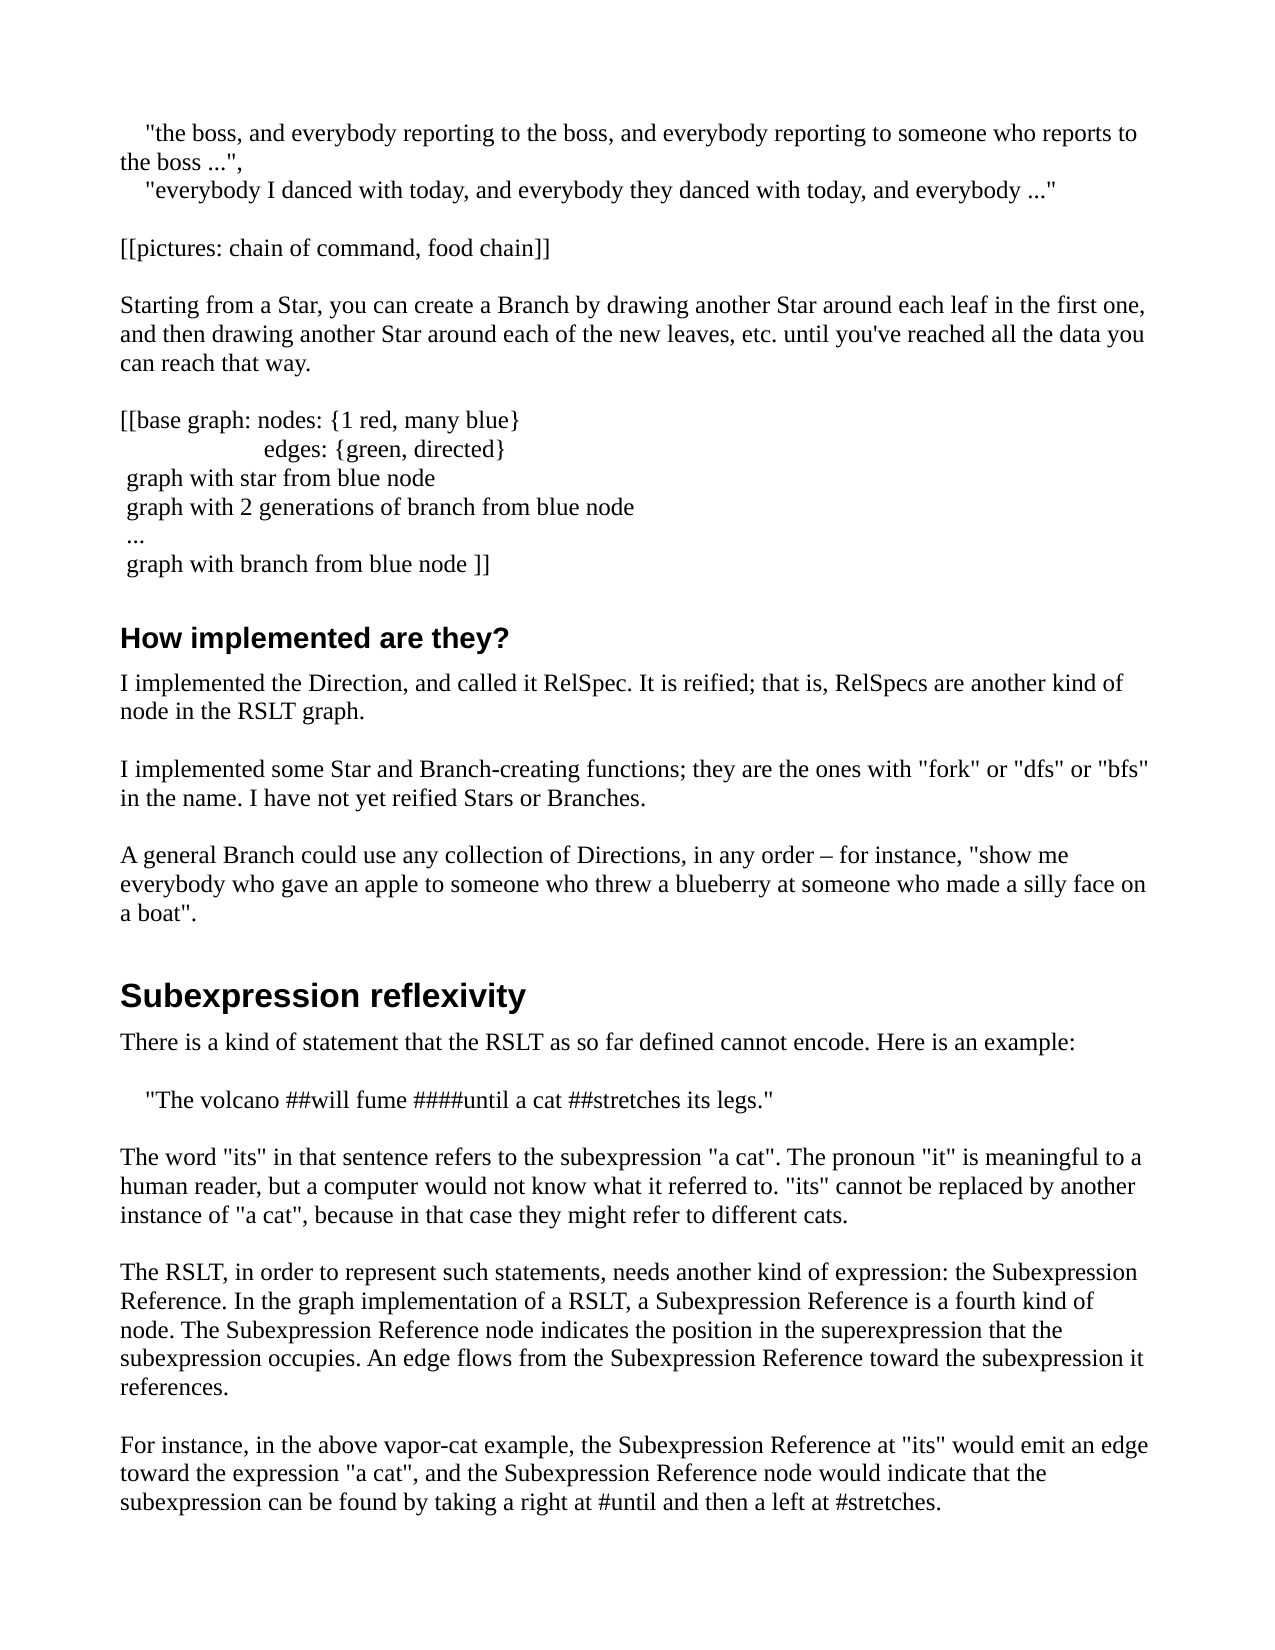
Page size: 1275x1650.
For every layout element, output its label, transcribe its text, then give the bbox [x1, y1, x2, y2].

text graph with 2 generations of branch from blue node [120, 492, 1155, 521]
text For instance, in the above vapor-cat example, the Subexpression Reference at "its" would emit an edge toward the expression "a cat", and the Subexpression Reference node would indicate that the subexpression can be found by taking a right at #until and then a left at #stretches. [120, 1430, 1155, 1516]
subtitle Subexpression reflexivity [120, 976, 1155, 1015]
text edges: {green, directed} graph with star from blue node [120, 434, 1155, 492]
text There is a kind of statement that the RSLT as so far defined cannot encode. Here is an example: [120, 1027, 1155, 1056]
text "the boss, and everybody reporting to the boss, and everybody reporting to someone who reports to the boss ...", [120, 118, 1155, 176]
text I implemented the Direction, and called it RelSpec. It is reified; that is, RelSpecs are another kind of node in the RSLT graph. [120, 668, 1155, 725]
text "everybody I danced with today, and everybody they danced with today, and everybody ..." [120, 176, 1155, 204]
text The RSLT, in order to represent such statements, needs another kind of expression: the Subexpression Reference. In the graph implementation of a RSLT, a Subexpression Reference is a fourth kind of node. The Subexpression Reference node indicates the position in the superexpression that the subexpression occupies. An edge flows from the Subexpression Reference toward the subexpression it references. [120, 1257, 1155, 1401]
text [[pictures: chain of command, food chain]] [120, 233, 1155, 262]
text The word "its" in that sentence refers to the subexpression "a cat". The pronoun "it" is meaningful to a human reader, but a computer would not know what it referred to. "its" cannot be replaced by another instance of "a cat", because in that case they might refer to different cats. [120, 1142, 1155, 1228]
text ... graph with branch from blue node ]] [120, 521, 1155, 578]
text "The volcano ##will fume ####until a cat ##stretches its legs." [120, 1085, 1155, 1113]
text A general Branch could use any collection of Directions, in any order – for instance, "show me everybody who gave an apple to someone who threw a blueberry at someone who made a silly face on a boat". [120, 840, 1155, 926]
text Starting from a Star, you can create a Branch by drawing another Star around each leaf in the first one, and then drawing another Star around each of the new leaves, etc. until you've reached all the data you can reach that way. [120, 291, 1155, 377]
text [[base graph: nodes: {1 red, many blue} [120, 406, 1155, 434]
text I implemented some Star and Branch-creating functions; they are the ones with "fork" or "dfs" or "bfs" in the name. I have not yet reified Stars or Branches. [120, 754, 1155, 811]
subtitle How implemented are they? [120, 621, 1155, 655]
